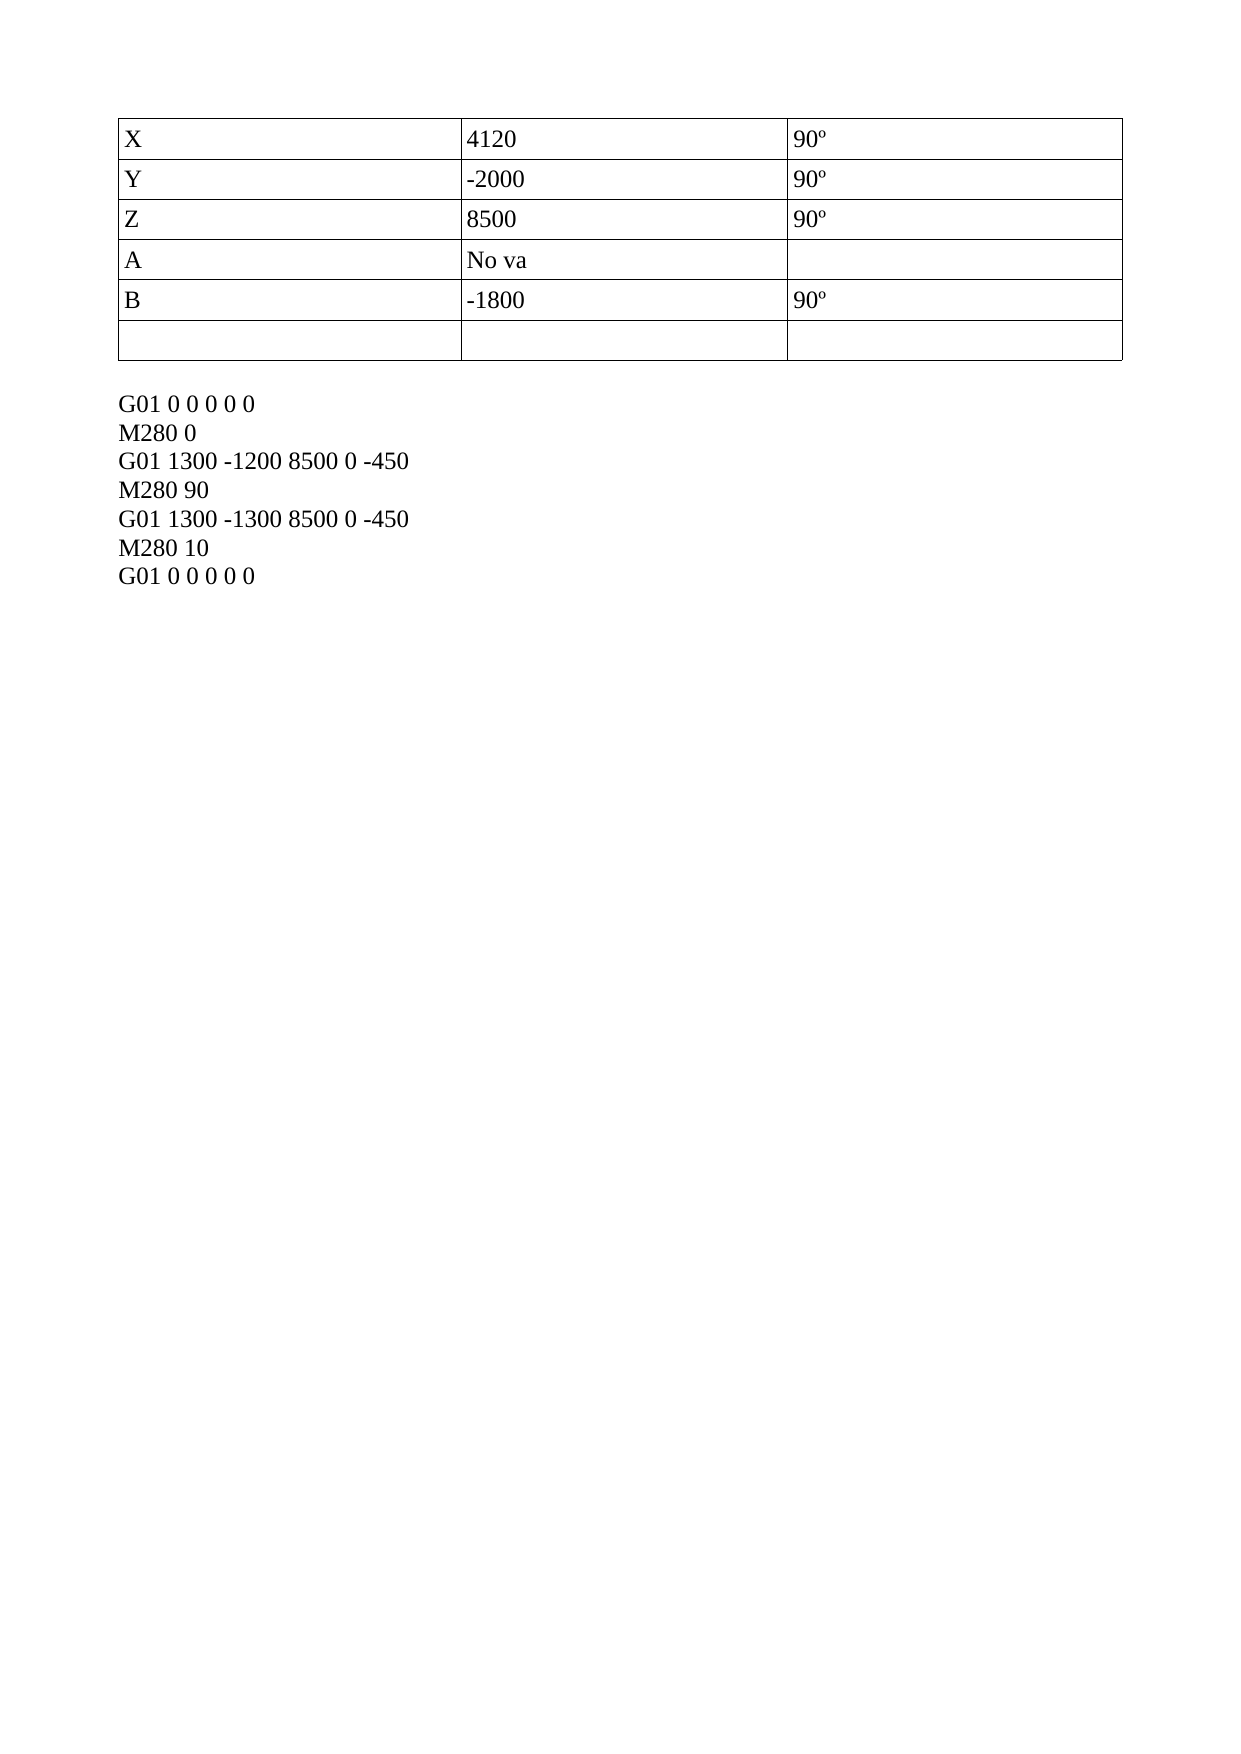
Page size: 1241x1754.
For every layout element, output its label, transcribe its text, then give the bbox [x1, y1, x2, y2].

text G01 1300 -1200 8500 0 -450 [118, 446, 1122, 475]
table_cell [788, 321, 1122, 360]
table_cell No va [462, 240, 787, 279]
text G01 0 0 0 0 0 [118, 561, 1122, 590]
table_header 90º [788, 119, 1122, 158]
table_cell A [119, 240, 461, 279]
table_cell B [119, 280, 461, 320]
text G01 1300 -1300 8500 0 -450 [118, 504, 1122, 533]
table_header 4120 [462, 119, 787, 158]
table_cell 90º [788, 280, 1122, 320]
table_cell [119, 321, 461, 360]
text M280 0 [118, 418, 1122, 446]
text M280 10 [118, 533, 1122, 561]
table_header X [119, 119, 461, 158]
table_cell [462, 321, 787, 360]
table_cell Z [119, 200, 461, 239]
table_cell Y [119, 160, 461, 199]
table_cell 90º [788, 200, 1122, 239]
table_cell 8500 [462, 200, 787, 239]
table_cell -2000 [462, 160, 787, 199]
table_cell [788, 240, 1122, 279]
text M280 90 [118, 475, 1122, 504]
table_cell 90º [788, 160, 1122, 199]
text G01 0 0 0 0 0 [118, 389, 1122, 418]
table_cell -1800 [462, 280, 787, 320]
